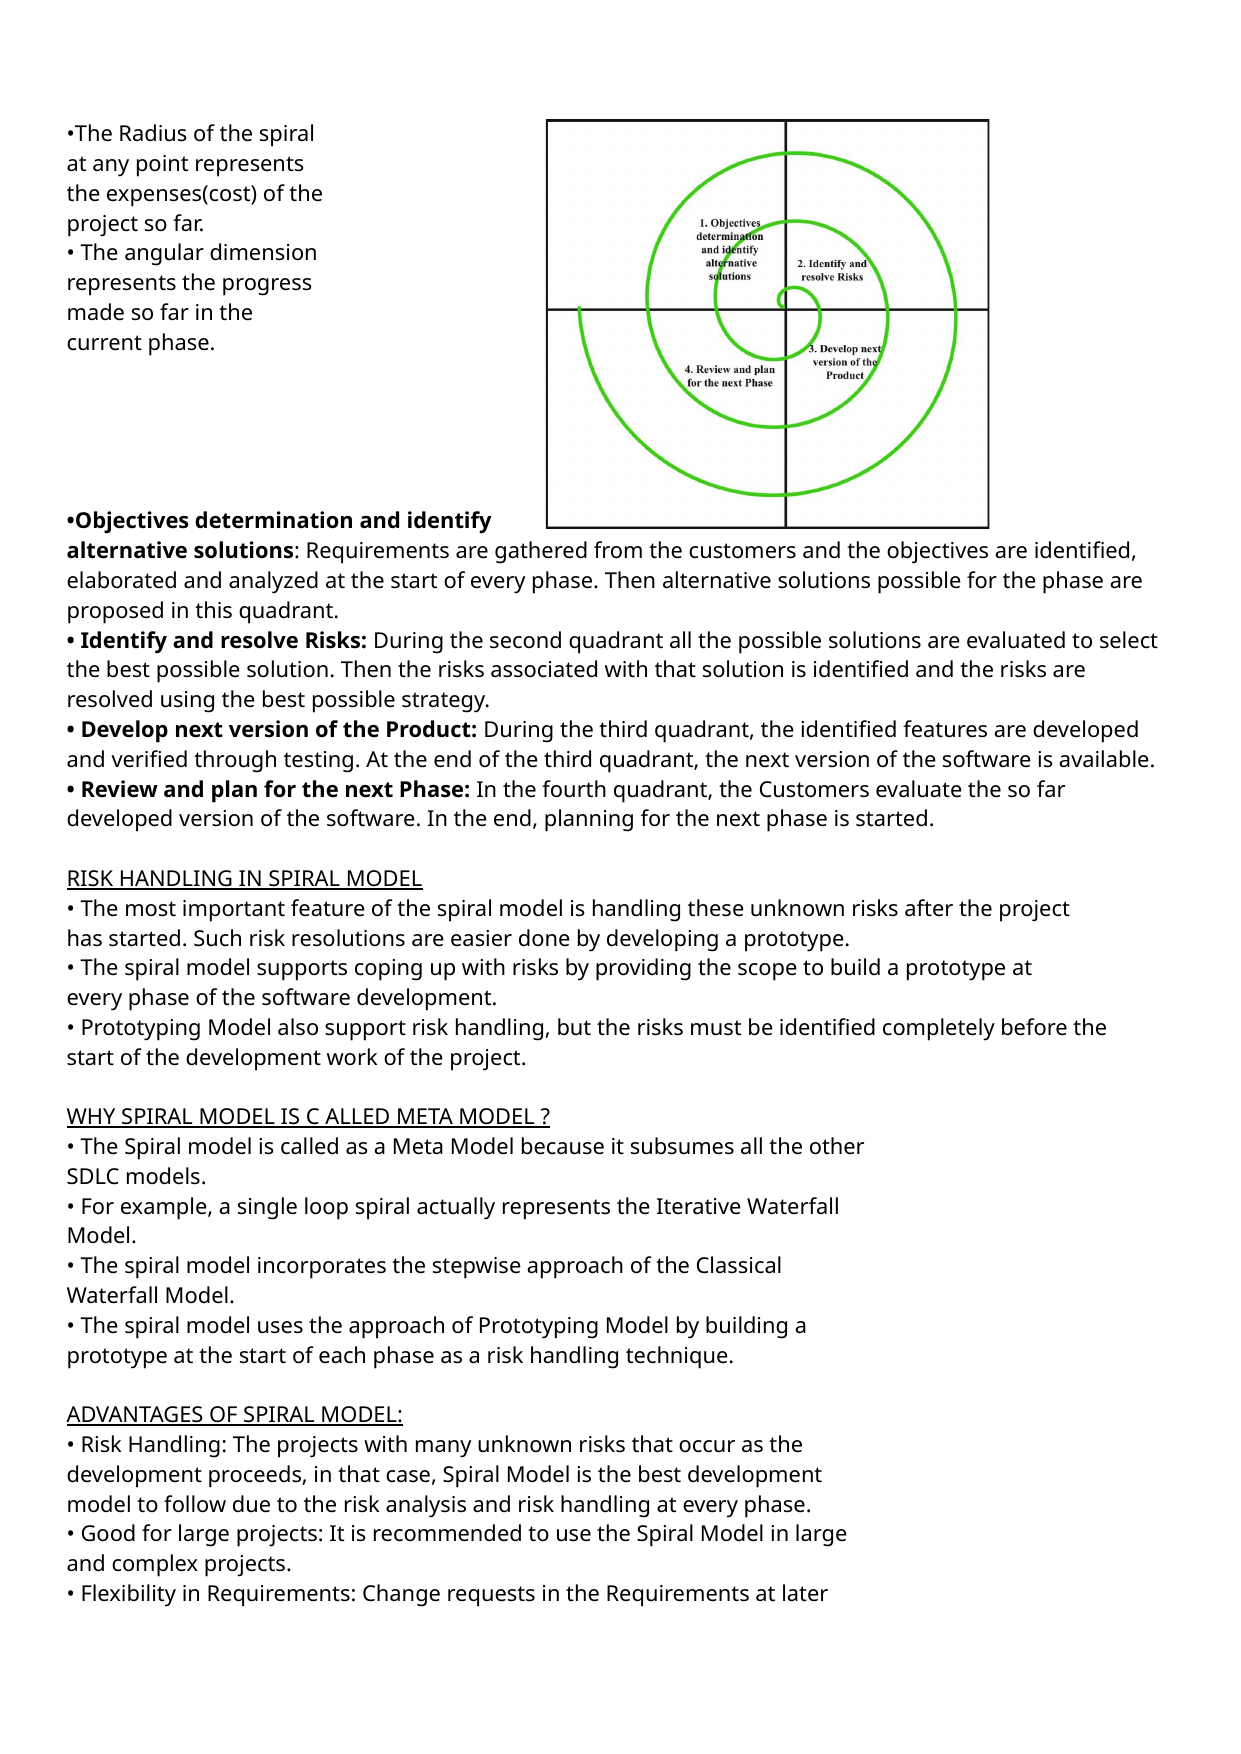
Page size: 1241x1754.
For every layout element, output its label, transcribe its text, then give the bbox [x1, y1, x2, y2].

text [990, 297, 1177, 327]
text • Identify and resolve Risks: During the second quadrant all the possible solutions are evaluated to select the best possible solution. Then the risks associated with that solution is identified and the risks are resolved using the best possible strategy. [66, 624, 1177, 714]
text Model. [66, 1220, 1177, 1250]
text [990, 207, 1177, 237]
text represents the progress [66, 267, 545, 297]
text [990, 237, 1177, 267]
text made so far in the [66, 297, 545, 327]
text [990, 178, 1177, 207]
text Waterfall Model. [66, 1280, 1177, 1310]
text • Risk Handling: The projects with many unknown risks that occur as the [66, 1429, 1177, 1459]
text the expenses(cost) of the [66, 178, 545, 207]
text • Review and plan for the next Phase: In the fourth quadrant, the Customers evaluate the so far developed version of the software. In the end, planning for the next phase is started. [66, 773, 1177, 833]
text • Prototyping Model also support risk handling, but the risks must be identified completely before the [66, 1012, 1177, 1042]
text prototype at the start of each phase as a risk handling technique. [66, 1339, 1177, 1369]
text start of the development work of the project. [66, 1042, 1177, 1071]
text WHY SPIRAL MODEL IS C ALLED META MODEL ? [66, 1101, 1177, 1131]
text •Objectives determination and identify alternative solutions: Requirements are gathered from the customers and the objectives are identified, elaborated and analyzed at the start of every phase. Then alternative solutions possible for the phase are proposed in this quadrant. [66, 505, 1177, 624]
text •The Radius of the spiral [66, 118, 1177, 148]
text • Develop next version of the Product: During the third quadrant, the identified features are developed and verified through testing. At the end of the third quadrant, the next version of the software is available. [66, 714, 1177, 773]
text [990, 148, 1177, 178]
text model to follow due to the risk analysis and risk handling at every phase. [66, 1488, 1177, 1518]
text ADVANTAGES OF SPIRAL MODEL: [66, 1399, 1177, 1429]
text • The most important feature of the spiral model is handling these unknown risks after the project [66, 893, 1177, 922]
text development proceeds, in that case, Spiral Model is the best development [66, 1459, 1177, 1488]
text current phase. [66, 327, 545, 356]
text [990, 327, 1177, 356]
text [990, 267, 1177, 297]
text • The spiral model supports coping up with risks by providing the scope to build a prototype at [66, 952, 1177, 982]
text • The spiral model incorporates the stepwise approach of the Classical [66, 1250, 1177, 1280]
text and complex projects. [66, 1548, 1177, 1578]
text every phase of the software development. [66, 982, 1177, 1012]
picture [545, 119, 990, 529]
text project so far. [66, 207, 545, 237]
text SDLC models. [66, 1161, 1177, 1191]
text at any point represents [66, 148, 545, 178]
text has started. Such risk resolutions are easier done by developing a prototype. [66, 922, 1177, 952]
text • The angular dimension [66, 237, 545, 267]
text • For example, a single loop spiral actually represents the Iterative Waterfall [66, 1191, 1177, 1220]
text RISK HANDLING IN SPIRAL MODEL [66, 863, 1177, 893]
text • Flexibility in Requirements: Change requests in the Requirements at later [66, 1578, 1177, 1608]
text • Good for large projects: It is recommended to use the Spiral Model in large [66, 1518, 1177, 1548]
text • The spiral model uses the approach of Prototyping Model by building a [66, 1310, 1177, 1339]
text • The Spiral model is called as a Meta Model because it subsumes all the other [66, 1131, 1177, 1161]
